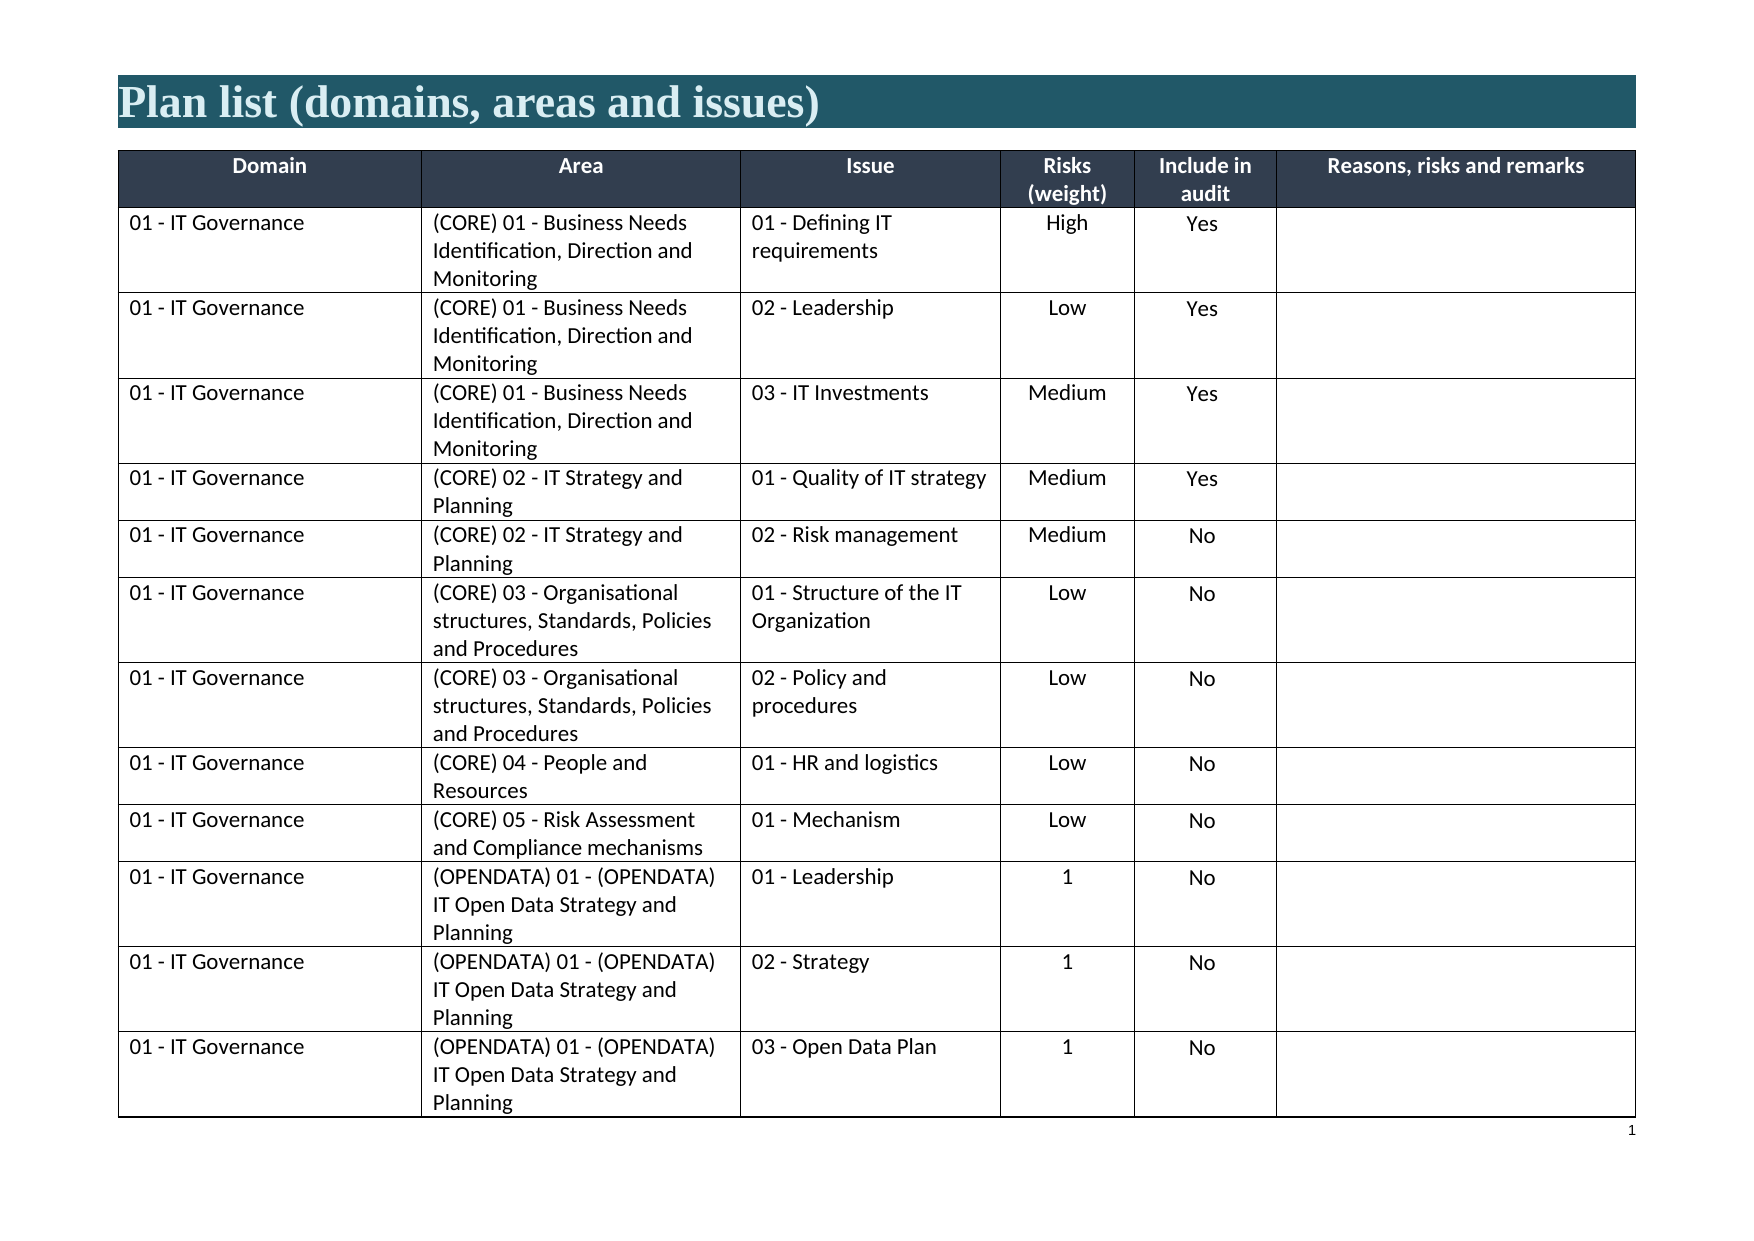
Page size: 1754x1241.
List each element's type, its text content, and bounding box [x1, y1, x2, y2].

table_cell (OPENDATA) 01 - (OPENDATA) IT Open Data Strategy and Planning [422, 947, 740, 1031]
table_cell [1277, 293, 1635, 377]
table_header Include in audit [1135, 151, 1276, 207]
table_cell 1 [1001, 947, 1134, 1031]
table_cell 01 - Defining IT requirements [741, 208, 1000, 292]
table_cell 01 - IT Governance [119, 293, 421, 377]
table_cell (CORE) 05 - Risk Assessment and Compliance mechanisms [422, 805, 740, 861]
table_cell 02 - Policy and procedures [741, 663, 1000, 747]
table_cell 02 - Risk management [741, 521, 1000, 577]
table_cell 01 - IT Governance [119, 947, 421, 1031]
table_cell [1277, 578, 1635, 662]
table_cell Low [1001, 578, 1134, 662]
table_cell 02 - Leadership [741, 293, 1000, 377]
table_cell 01 - Quality of IT strategy [741, 464, 1000, 519]
table_cell (CORE) 04 - People and Resources [422, 748, 740, 804]
table_cell Low [1001, 293, 1134, 377]
table_cell Medium [1001, 379, 1134, 462]
table_cell No [1135, 805, 1276, 861]
table_cell (CORE) 02 - IT Strategy and Planning [422, 464, 740, 519]
table_cell 01 - Leadership [741, 862, 1000, 946]
table_cell Yes [1135, 464, 1276, 519]
table_cell No [1135, 947, 1276, 1031]
table_cell (CORE) 02 - IT Strategy and Planning [422, 521, 740, 577]
table_cell [1277, 1032, 1635, 1116]
table_cell No [1135, 862, 1276, 946]
table_cell Yes [1135, 379, 1276, 462]
table_cell (OPENDATA) 01 - (OPENDATA) IT Open Data Strategy and Planning [422, 1032, 740, 1116]
table_cell [1277, 379, 1635, 462]
table_cell 01 - HR and logistics [741, 748, 1000, 804]
table_cell No [1135, 578, 1276, 662]
table_cell Low [1001, 805, 1134, 861]
table_cell 01 - IT Governance [119, 379, 421, 462]
table_cell Low [1001, 663, 1134, 747]
table_cell 03 - Open Data Plan [741, 1032, 1000, 1116]
table_cell 01 - IT Governance [119, 805, 421, 861]
table_header Issue [741, 151, 1000, 207]
table_cell No [1135, 748, 1276, 804]
table_cell Yes [1135, 208, 1276, 292]
table_cell High [1001, 208, 1134, 292]
table_cell [1277, 464, 1635, 519]
table_cell 01 - IT Governance [119, 862, 421, 946]
table_cell 01 - IT Governance [119, 748, 421, 804]
table_cell (CORE) 01 - Business Needs Identification, Direction and Monitoring [422, 208, 740, 292]
table_cell (OPENDATA) 01 - (OPENDATA) IT Open Data Strategy and Planning [422, 862, 740, 946]
table_cell 03 - IT Investments [741, 379, 1000, 462]
table_cell Medium [1001, 464, 1134, 519]
table_cell Yes [1135, 293, 1276, 377]
table_cell 01 - IT Governance [119, 464, 421, 519]
table_cell 1 [1001, 862, 1134, 946]
table_header Area [422, 151, 740, 207]
table_cell (CORE) 01 - Business Needs Identification, Direction and Monitoring [422, 379, 740, 462]
table_cell Low [1001, 748, 1134, 804]
table_cell 01 - IT Governance [119, 1032, 421, 1116]
table_cell No [1135, 663, 1276, 747]
table_cell (CORE) 01 - Business Needs Identification, Direction and Monitoring [422, 293, 740, 377]
table_cell No [1135, 1032, 1276, 1116]
table_cell 01 - IT Governance [119, 521, 421, 577]
table_cell 01 - Structure of the IT Organization [741, 578, 1000, 662]
table_cell (CORE) 03 - Organisational structures, Standards, Policies and Procedures [422, 578, 740, 662]
table_cell [1277, 208, 1635, 292]
table_header Reasons, risks and remarks [1277, 151, 1635, 207]
table_cell 1 [1001, 1032, 1134, 1116]
table_cell [1277, 748, 1635, 804]
table_header Domain [119, 151, 421, 207]
table_cell 01 - Mechanism [741, 805, 1000, 861]
table_cell [1277, 521, 1635, 577]
table_cell 01 - IT Governance [119, 208, 421, 292]
table_cell [1277, 947, 1635, 1031]
table_cell [1277, 663, 1635, 747]
table_cell [1277, 862, 1635, 946]
table_cell 01 - IT Governance [119, 578, 421, 662]
table_cell No [1135, 521, 1276, 577]
table_header Risks (weight) [1001, 151, 1134, 207]
text Plan list (domains, areas and issues) [118, 75, 1636, 128]
table_cell (CORE) 03 - Organisational structures, Standards, Policies and Procedures [422, 663, 740, 747]
table_cell Medium [1001, 521, 1134, 577]
table_cell [1277, 805, 1635, 861]
table_cell 02 - Strategy [741, 947, 1000, 1031]
table_cell 01 - IT Governance [119, 663, 421, 747]
